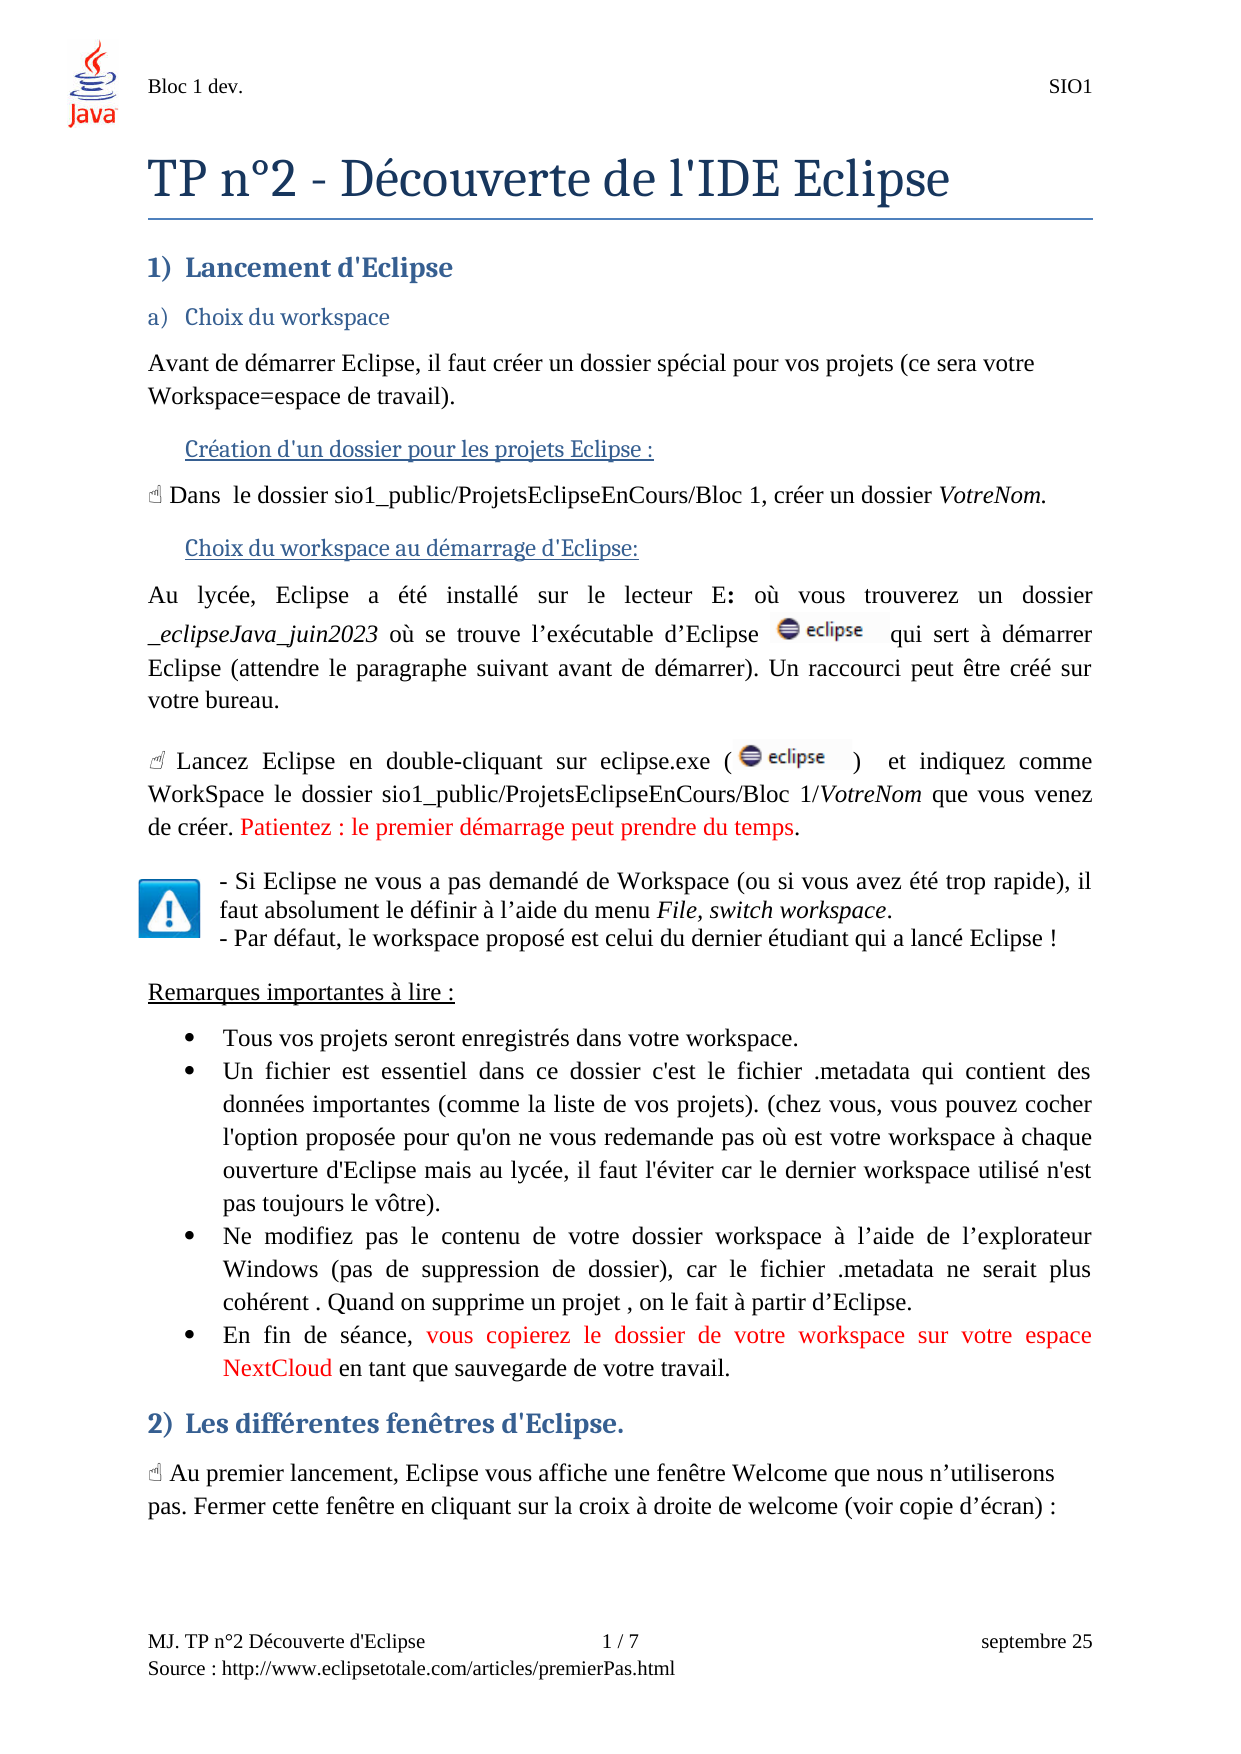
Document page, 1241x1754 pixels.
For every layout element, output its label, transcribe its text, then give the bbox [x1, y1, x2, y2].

text Avant de démarrer Eclipse, il faut créer un dossier spécial pour vos projets (ce sera votre Workspace=espace de travail). [148, 348, 1093, 410]
subtitle Les différentes fenêtres d'Eclipse. [148, 1407, 1093, 1441]
text - Si Eclipse ne vous a pas demandé de Workspace (ou si vous avez été trop rapide), il faut absolument le définir à l’aide du menu File, switch workspace. [148, 866, 1093, 923]
picture [770, 612, 891, 643]
list En fin de séance, vous copierez le dossier de votre workspace sur votre espace NextCloud en tant que sauvegarde de votre travail. [185, 1320, 1093, 1382]
text  Dans le dossier sio1_public/ProjetsEclipseEnCours/Bloc 1, créer un dossier VotreNom. [148, 481, 1093, 509]
list Un fichier est essentiel dans ce dossier c'est le fichier .metadata qui contient des données importantes (comme la liste de vos projets). (chez vous, vous pouvez cocher l'option proposée pour qu'on ne vous redemande pas où est votre workspace à chaque ouverture d'Eclipse mais au lycée, il faut l'éviter car le dernier workspace utilisé n'est pas toujours le vôtre). [185, 1056, 1093, 1217]
picture [138, 879, 201, 938]
text  Au premier lancement, Eclipse vous affiche une fenêtre Welcome que nous n’utiliserons pas. Fermer cette fenêtre en cliquant sur la croix à droite de welcome (voir copie d’écran) : [148, 1458, 1093, 1520]
list Tous vos projets seront enregistrés dans votre workspace. [185, 1023, 1093, 1052]
subtitle Création d'un dossier pour les projets Eclipse : [185, 435, 1093, 464]
picture [732, 739, 853, 770]
picture [67, 39, 119, 129]
subtitle Choix du workspace au démarrage d'Eclipse: [185, 534, 1093, 563]
subtitle Choix du workspace [148, 303, 1093, 331]
list Ne modifiez pas le contenu de votre dossier workspace à l’aide de l’explorateur Windows (pas de suppression de dossier), car le fichier .metadata ne serait plus cohérent . Quand on supprime un projet , on le fait à partir d’Eclipse. [185, 1221, 1093, 1316]
text  Lancez Eclipse en double-cliquant sur eclipse.exe () et indiquez comme WorkSpace le dossier sio1_public/ProjetsEclipseEnCours/Bloc 1/VotreNom que vous venez de créer. Patientez : le premier démarrage peut prendre du temps. [148, 739, 1093, 841]
title TP n°2 - Découverte de l'IDE Eclipse [148, 148, 1093, 218]
text - Par défaut, le workspace proposé est celui du dernier étudiant qui a lancé Eclipse ! [148, 923, 1093, 952]
text Remarques importantes à lire : [148, 977, 1093, 1006]
text Au lycée, Eclipse a été installé sur le lecteur E: où vous trouverez un dossier _eclipseJava_juin2023 où se trouve l’exécutable d’Eclipse qui sert à démarrer Eclipse (attendre le paragraphe suivant avant de démarrer). Un raccourci peut être créé sur votre bureau. [148, 580, 1093, 714]
subtitle Lancement d'Eclipse [148, 252, 1093, 285]
